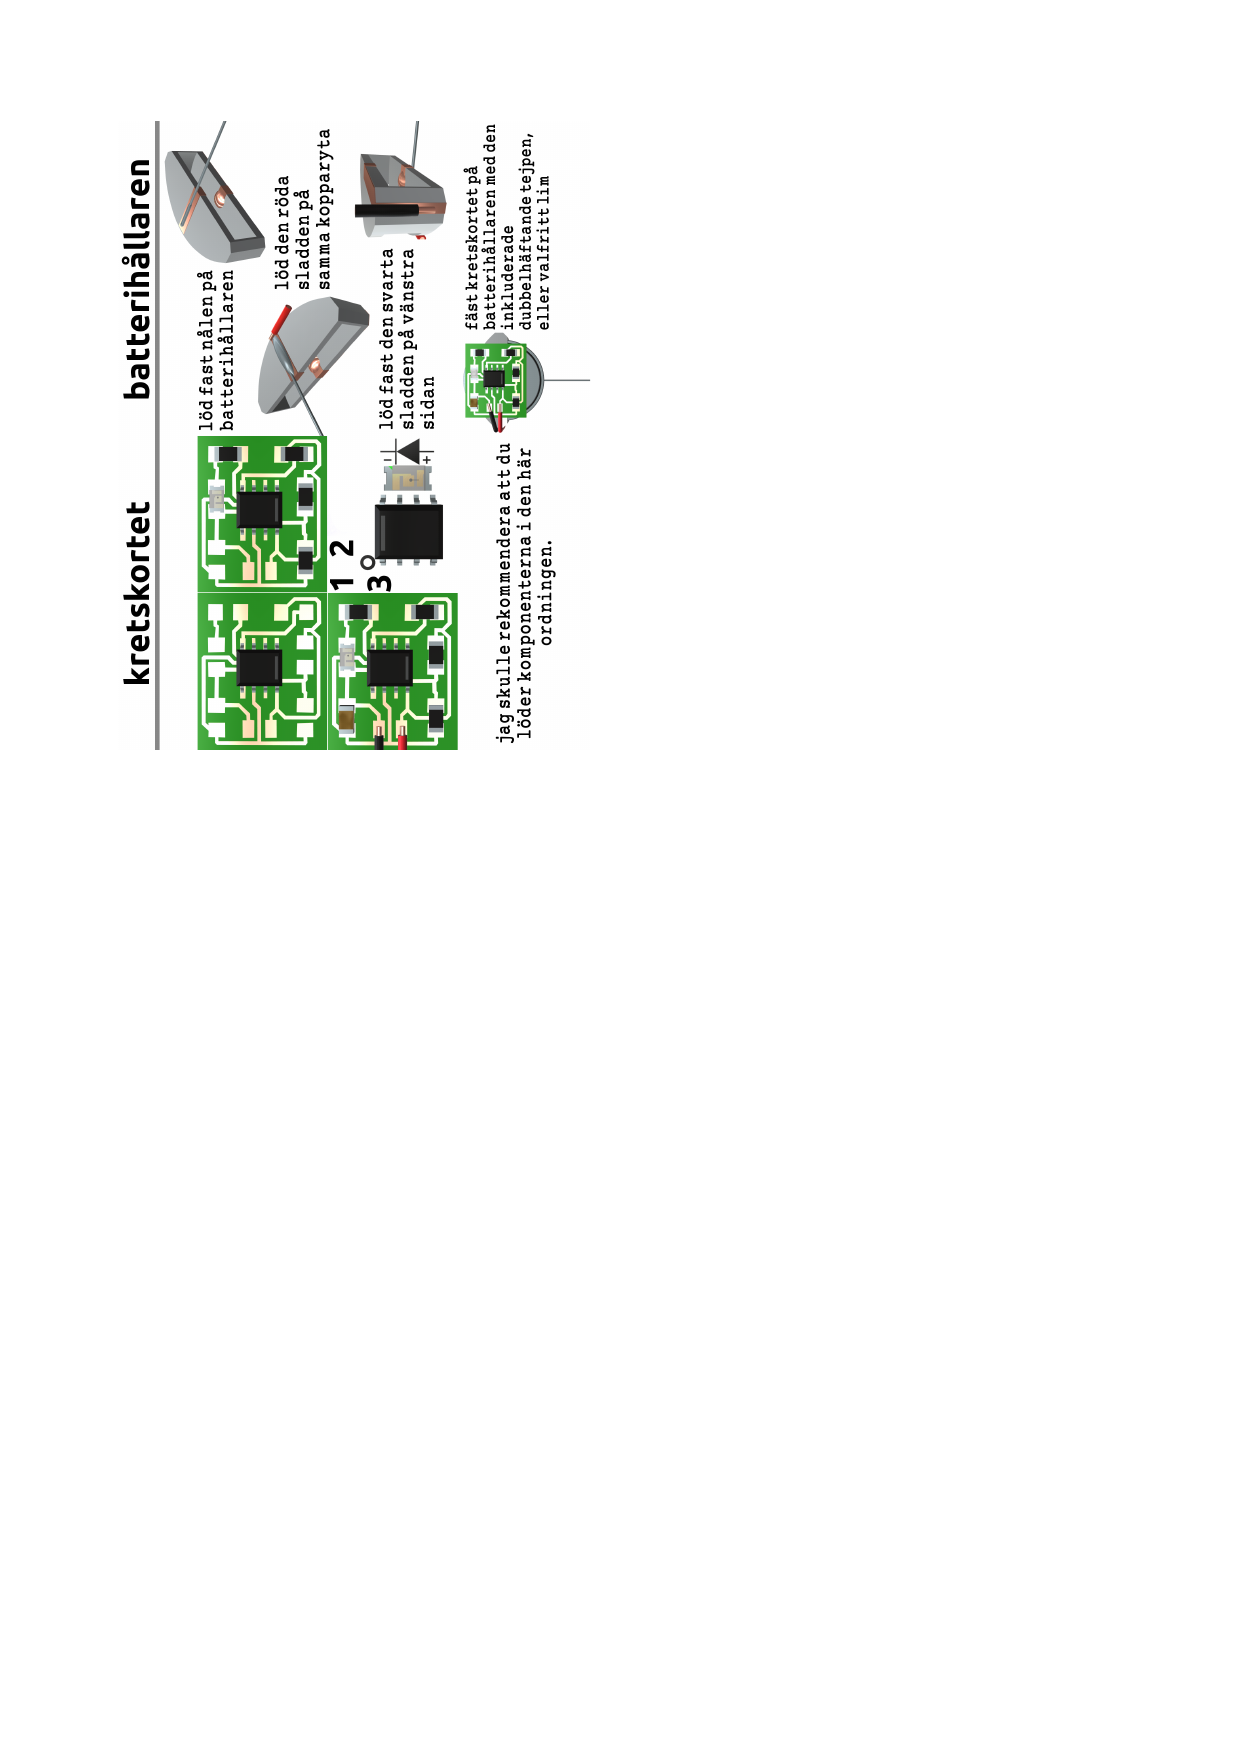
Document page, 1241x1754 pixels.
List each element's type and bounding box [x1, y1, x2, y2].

picture [117, 121, 591, 750]
